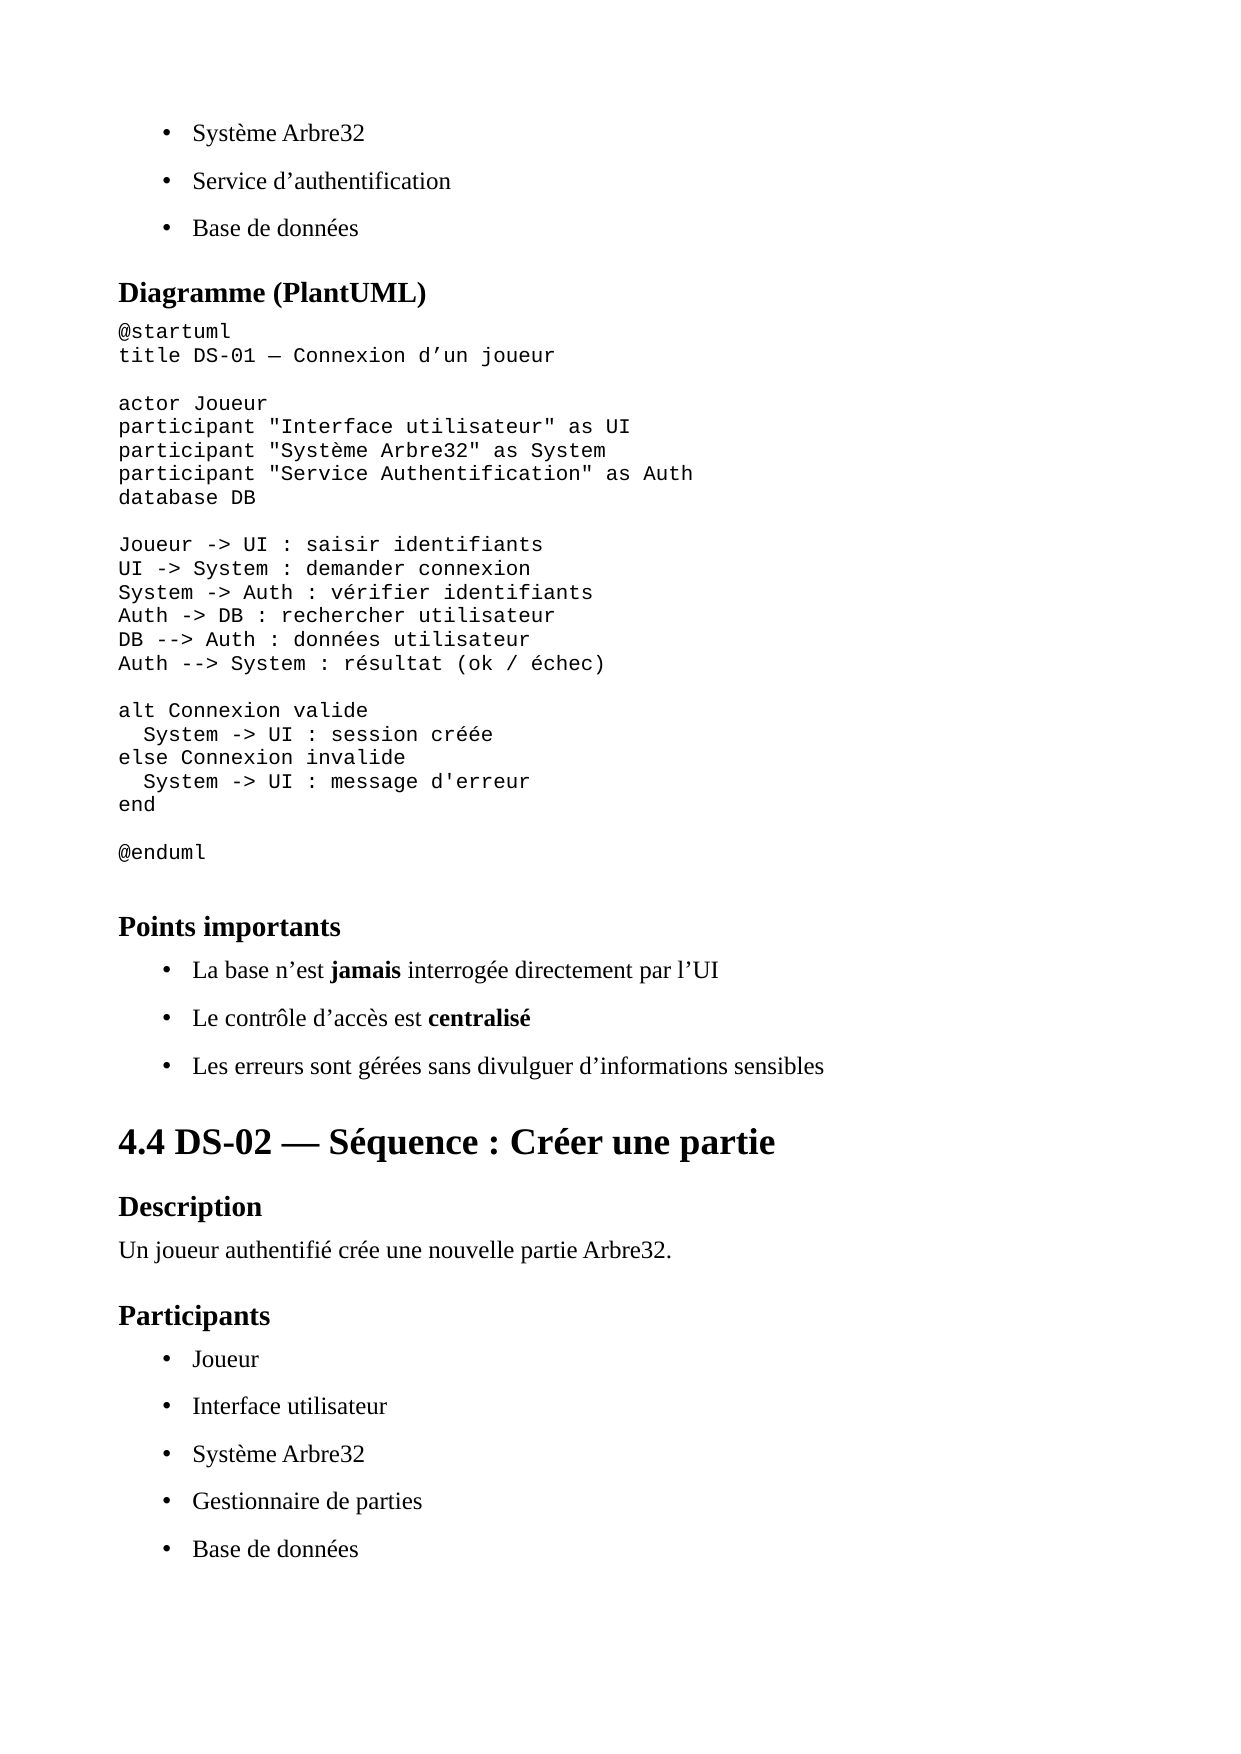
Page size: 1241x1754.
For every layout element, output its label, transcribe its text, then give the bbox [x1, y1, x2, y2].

text alt Connexion valide [118, 700, 1122, 723]
text Auth -> DB : rechercher utilisateur [118, 605, 1122, 629]
text Un joueur authentifié crée une nouvelle partie Arbre32. [118, 1235, 1122, 1264]
text System -> UI : session créée [118, 723, 1122, 747]
text Joueur -> UI : saisir identifiants [118, 534, 1122, 558]
list Interface utilisateur [162, 1391, 1122, 1420]
text else Connexion invalide [118, 747, 1122, 771]
list Système Arbre32 [162, 118, 1122, 147]
text UI -> System : demander connexion [118, 558, 1122, 582]
text System -> UI : message d'erreur [118, 771, 1122, 794]
list Système Arbre32 [162, 1439, 1122, 1468]
text System -> Auth : vérifier identifiants [118, 582, 1122, 605]
text actor Joueur [118, 392, 1122, 416]
list Service d’authentification [162, 166, 1122, 194]
text end [118, 794, 1122, 818]
list Base de données [162, 213, 1122, 242]
subtitle Participants [118, 1298, 1122, 1331]
subtitle Description [118, 1189, 1122, 1223]
text DB --> Auth : données utilisateur [118, 629, 1122, 653]
list La base n’est jamais interrogée directement par l’UI [162, 956, 1122, 984]
text @startuml [118, 322, 1122, 345]
text database DB [118, 487, 1122, 511]
text Auth --> System : résultat (ok / échec) [118, 653, 1122, 676]
list Joueur [162, 1344, 1122, 1372]
text @enduml [118, 842, 1122, 865]
list Gestionnaire de parties [162, 1486, 1122, 1515]
list Base de données [162, 1534, 1122, 1563]
subtitle 4.4 DS-02 — Séquence : Créer une partie [118, 1119, 1122, 1162]
list Les erreurs sont gérées sans divulguer d’informations sensibles [162, 1051, 1122, 1079]
text participant "Service Authentification" as Auth [118, 463, 1122, 487]
subtitle Diagramme (PlantUML) [118, 276, 1122, 309]
subtitle Points importants [118, 909, 1122, 943]
text participant "Système Arbre32" as System [118, 440, 1122, 463]
text participant "Interface utilisateur" as UI [118, 416, 1122, 440]
list Le contrôle d’accès est centralisé [162, 1003, 1122, 1032]
text title DS-01 — Connexion d’un joueur [118, 345, 1122, 369]
